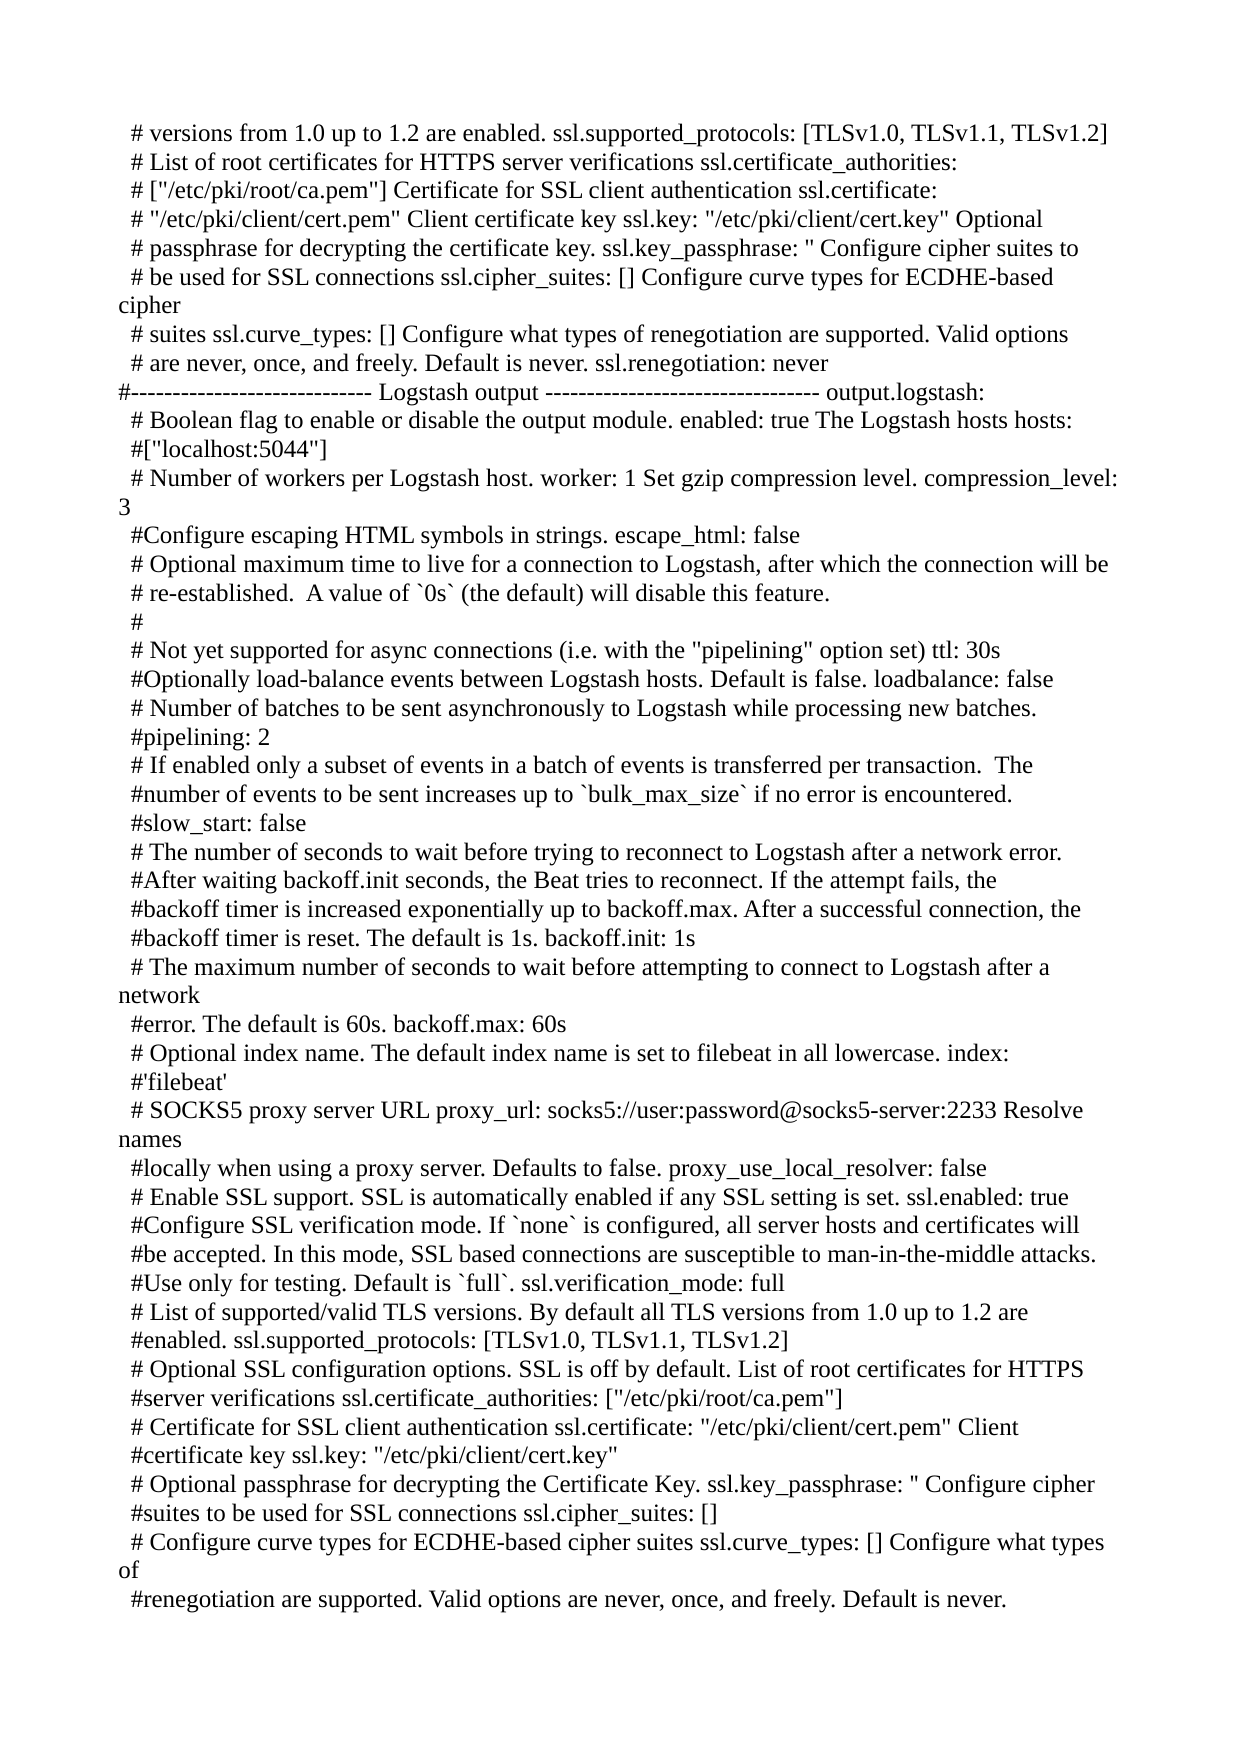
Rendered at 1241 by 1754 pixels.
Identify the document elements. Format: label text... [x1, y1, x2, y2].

text # be used for SSL connections ssl.cipher_suites: [] Configure curve types for ECDHE-based cipher [118, 262, 1122, 319]
text #pipelining: 2 [118, 722, 1122, 751]
text # ["/etc/pki/root/ca.pem"] Certificate for SSL client authentication ssl.certificate: [118, 176, 1122, 204]
text #----------------------------- Logstash output --------------------------------- output.logstash: [118, 377, 1122, 406]
text # Number of workers per Logstash host. worker: 1 Set gzip compression level. compression_level: 3 [118, 463, 1122, 521]
text #error. The default is 60s. backoff.max: 60s [118, 1009, 1122, 1038]
text #be accepted. In this mode, SSL based connections are susceptible to man-in-the-middle attacks. [118, 1239, 1122, 1268]
text # Enable SSL support. SSL is automatically enabled if any SSL setting is set. ssl.enabled: true [118, 1182, 1122, 1211]
text # re-established. A value of `0s` (the default) will disable this feature. [118, 578, 1122, 607]
text #server verifications ssl.certificate_authorities: ["/etc/pki/root/ca.pem"] [118, 1383, 1122, 1412]
text #backoff timer is reset. The default is 1s. backoff.init: 1s [118, 923, 1122, 952]
text #locally when using a proxy server. Defaults to false. proxy_use_local_resolver: false [118, 1153, 1122, 1182]
text # Certificate for SSL client authentication ssl.certificate: "/etc/pki/client/cert.pem" Client [118, 1412, 1122, 1441]
text #Configure escaping HTML symbols in strings. escape_html: false [118, 521, 1122, 549]
text #'filebeat' [118, 1067, 1122, 1096]
text # suites ssl.curve_types: [] Configure what types of renegotiation are supported. Valid options [118, 319, 1122, 348]
text #renegotiation are supported. Valid options are never, once, and freely. Default is never. [118, 1584, 1122, 1613]
text # The maximum number of seconds to wait before attempting to connect to Logstash after a network [118, 952, 1122, 1009]
text # List of supported/valid TLS versions. By default all TLS versions from 1.0 up to 1.2 are [118, 1297, 1122, 1326]
text # passphrase for decrypting the certificate key. ssl.key_passphrase: '' Configure cipher suites to [118, 233, 1122, 262]
text # Optional index name. The default index name is set to filebeat in all lowercase. index: [118, 1038, 1122, 1067]
text # "/etc/pki/client/cert.pem" Client certificate key ssl.key: "/etc/pki/client/cert.key" Optional [118, 204, 1122, 233]
text #["localhost:5044"] [118, 434, 1122, 463]
text #Configure SSL verification mode. If `none` is configured, all server hosts and certificates will [118, 1211, 1122, 1239]
text #suites to be used for SSL connections ssl.cipher_suites: [] [118, 1498, 1122, 1527]
text # Optional passphrase for decrypting the Certificate Key. ssl.key_passphrase: '' Configure cipher [118, 1469, 1122, 1498]
text # Not yet supported for async connections (i.e. with the "pipelining" option set) ttl: 30s [118, 636, 1122, 664]
text # [118, 607, 1122, 636]
text #After waiting backoff.init seconds, the Beat tries to reconnect. If the attempt fails, the [118, 866, 1122, 894]
text # are never, once, and freely. Default is never. ssl.renegotiation: never [118, 348, 1122, 377]
text # If enabled only a subset of events in a batch of events is transferred per transaction. The [118, 751, 1122, 779]
text #certificate key ssl.key: "/etc/pki/client/cert.key" [118, 1441, 1122, 1469]
text # Configure curve types for ECDHE-based cipher suites ssl.curve_types: [] Configure what types of [118, 1527, 1122, 1584]
text #slow_start: false [118, 808, 1122, 837]
text # SOCKS5 proxy server URL proxy_url: socks5://user:password@socks5-server:2233 Resolve names [118, 1096, 1122, 1153]
text # Boolean flag to enable or disable the output module. enabled: true The Logstash hosts hosts: [118, 406, 1122, 434]
text # List of root certificates for HTTPS server verifications ssl.certificate_authorities: [118, 147, 1122, 176]
text #enabled. ssl.supported_protocols: [TLSv1.0, TLSv1.1, TLSv1.2] [118, 1326, 1122, 1354]
text #number of events to be sent increases up to `bulk_max_size` if no error is encountered. [118, 779, 1122, 808]
text #backoff timer is increased exponentially up to backoff.max. After a successful connection, the [118, 894, 1122, 923]
text # The number of seconds to wait before trying to reconnect to Logstash after a network error. [118, 837, 1122, 866]
text # Number of batches to be sent asynchronously to Logstash while processing new batches. [118, 693, 1122, 722]
text # Optional maximum time to live for a connection to Logstash, after which the connection will be [118, 549, 1122, 578]
text #Optionally load-balance events between Logstash hosts. Default is false. loadbalance: false [118, 664, 1122, 693]
text # versions from 1.0 up to 1.2 are enabled. ssl.supported_protocols: [TLSv1.0, TLSv1.1, TLSv1.2] [118, 118, 1122, 147]
text #Use only for testing. Default is `full`. ssl.verification_mode: full [118, 1268, 1122, 1297]
text # Optional SSL configuration options. SSL is off by default. List of root certificates for HTTPS [118, 1354, 1122, 1383]
